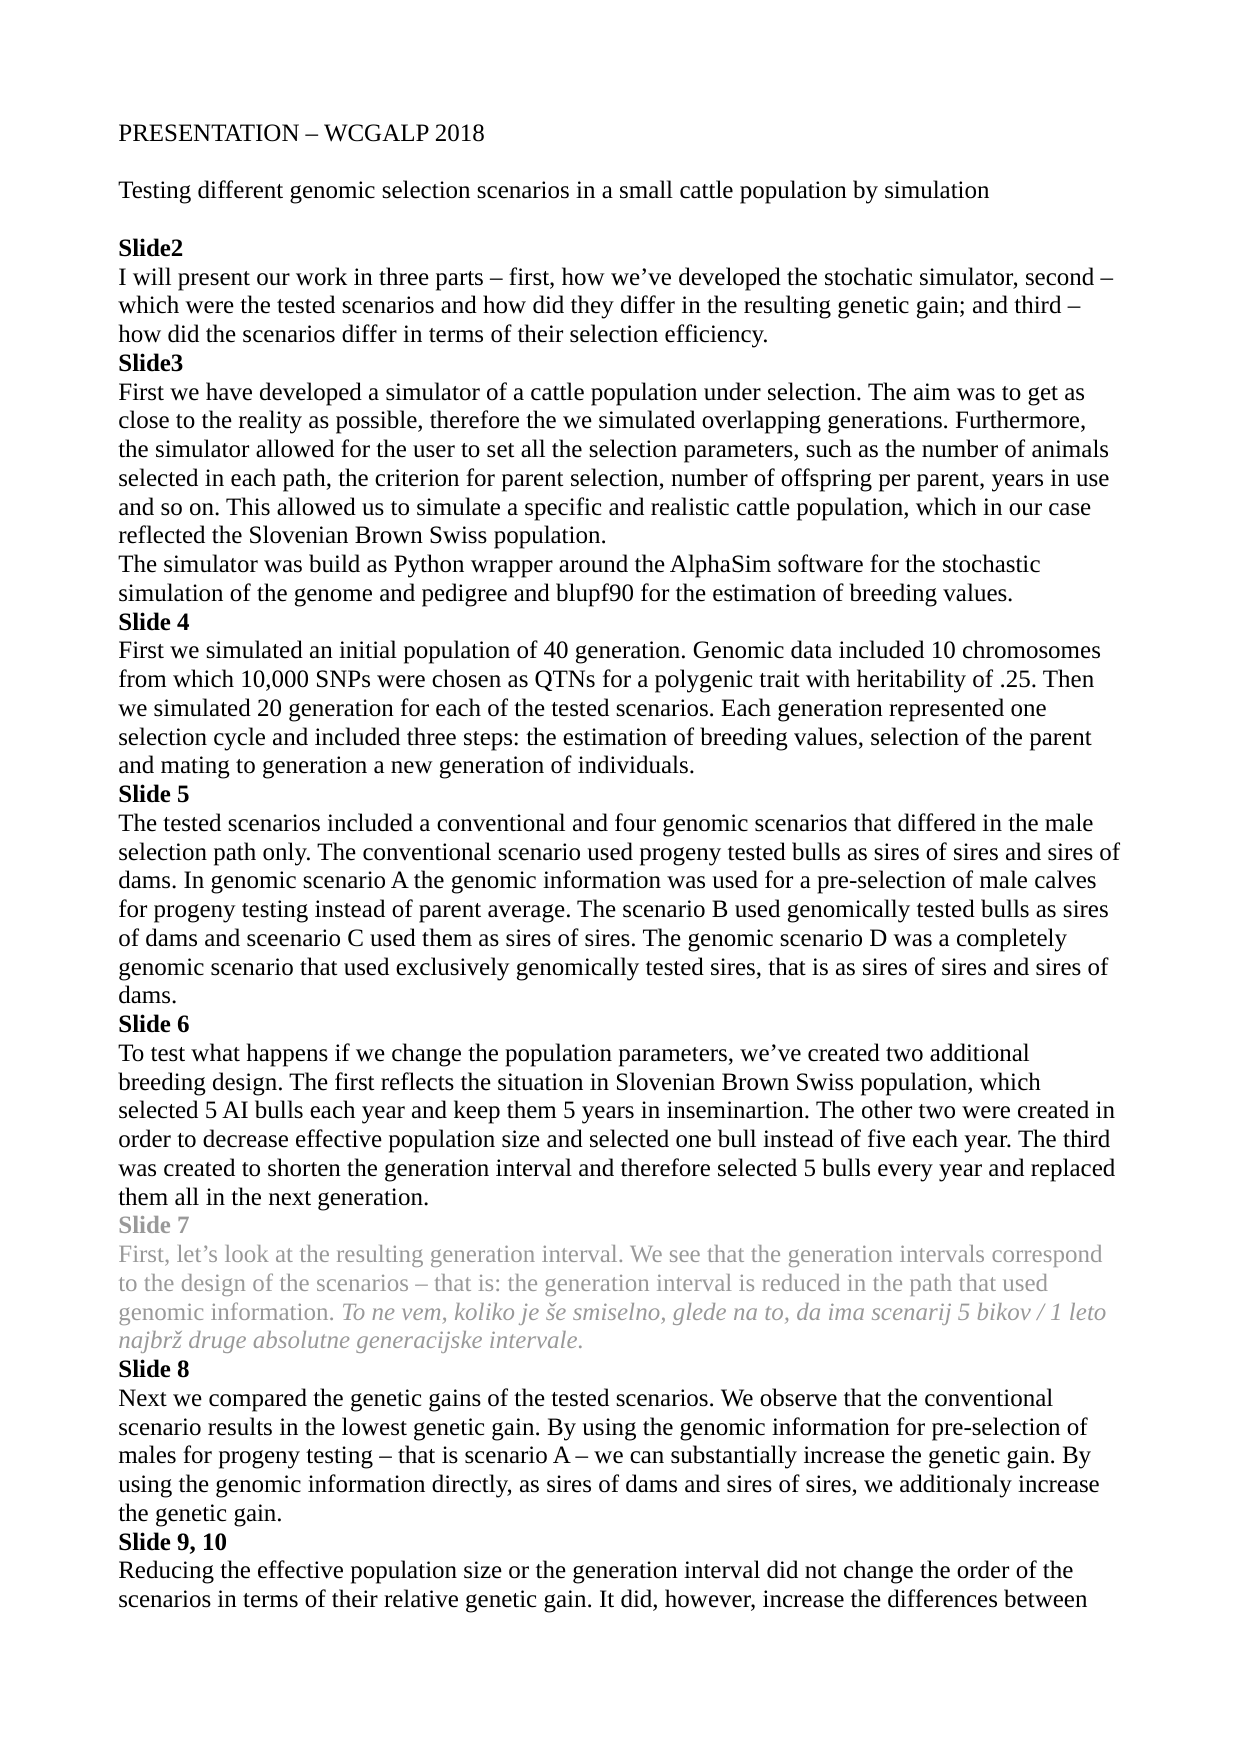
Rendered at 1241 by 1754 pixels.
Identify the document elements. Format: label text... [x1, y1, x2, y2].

text Reducing the effective population size or the generation interval did not change the order of the scenarios in terms of their relative genetic gain. It did, however, increase the differences between [118, 1556, 1122, 1613]
text First we simulated an initial population of 40 generation. Genomic data included 10 chromosomes from which 10,000 SNPs were chosen as QTNs for a polygenic trait with heritability of .25. Then we simulated 20 generation for each of the tested scenarios. Each generation represented one selection cycle and included three steps: the estimation of breeding values, selection of the parent and mating to generation a new generation of individuals. [118, 636, 1122, 779]
text First we have developed a simulator of a cattle population under selection. The aim was to get as close to the reality as possible, therefore the we simulated overlapping generations. Furthermore, the simulator allowed for the user to set all the selection parameters, such as the number of animals selected in each path, the criterion for parent selection, number of offspring per parent, years in use and so on. This allowed us to simulate a specific and realistic cattle population, which in our case reflected the Slovenian Brown Swiss population. [118, 377, 1122, 549]
text Slide 6 [118, 1009, 1122, 1038]
text Slide 7 [118, 1211, 1122, 1239]
text Slide 8 [118, 1354, 1122, 1383]
text Slide3 [118, 348, 1122, 377]
text PRESENTATION – WCGALP 2018 [118, 118, 1122, 147]
text Slide 4 [118, 607, 1122, 636]
text Slide 5 [118, 779, 1122, 808]
text I will present our work in three parts – first, how we’ve developed the stochatic simulator, second – which were the tested scenarios and how did they differ in the resulting genetic gain; and third – how did the scenarios differ in terms of their selection efficiency. [118, 262, 1122, 348]
text The tested scenarios included a conventional and four genomic scenarios that differed in the male selection path only. The conventional scenario used progeny tested bulls as sires of sires and sires of dams. In genomic scenario A the genomic information was used for a pre-selection of male calves for progeny testing instead of parent average. The scenario B used genomically tested bulls as sires of dams and sceenario C used them as sires of sires. The genomic scenario D was a completely genomic scenario that used exclusively genomically tested sires, that is as sires of sires and sires of dams. [118, 808, 1122, 1009]
text To test what happens if we change the population parameters, we’ve created two additional breeding design. The first reflects the situation in Slovenian Brown Swiss population, which selected 5 AI bulls each year and keep them 5 years in inseminartion. The other two were created in order to decrease effective population size and selected one bull instead of five each year. The third was created to shorten the generation interval and therefore selected 5 bulls every year and replaced them all in the next generation. [118, 1038, 1122, 1211]
text Next we compared the genetic gains of the tested scenarios. We observe that the conventional scenario results in the lowest genetic gain. By using the genomic information for pre-selection of males for progeny testing – that is scenario A – we can substantially increase the genetic gain. By using the genomic information directly, as sires of dams and sires of sires, we additionaly increase the genetic gain. [118, 1383, 1122, 1527]
text The simulator was build as Python wrapper around the AlphaSim software for the stochastic simulation of the genome and pedigree and blupf90 for the estimation of breeding values. [118, 549, 1122, 607]
text Slide2 [118, 233, 1122, 262]
text Slide 9, 10 [118, 1527, 1122, 1556]
text Testing different genomic selection scenarios in a small cattle population by simulation [118, 176, 1122, 204]
text First, let’s look at the resulting generation interval. We see that the generation intervals correspond to the design of the scenarios – that is: the generation interval is reduced in the path that used genomic information. To ne vem, koliko je še smiselno, glede na to, da ima scenarij 5 bikov / 1 leto najbrž druge absolutne generacijske intervale. [118, 1239, 1122, 1354]
